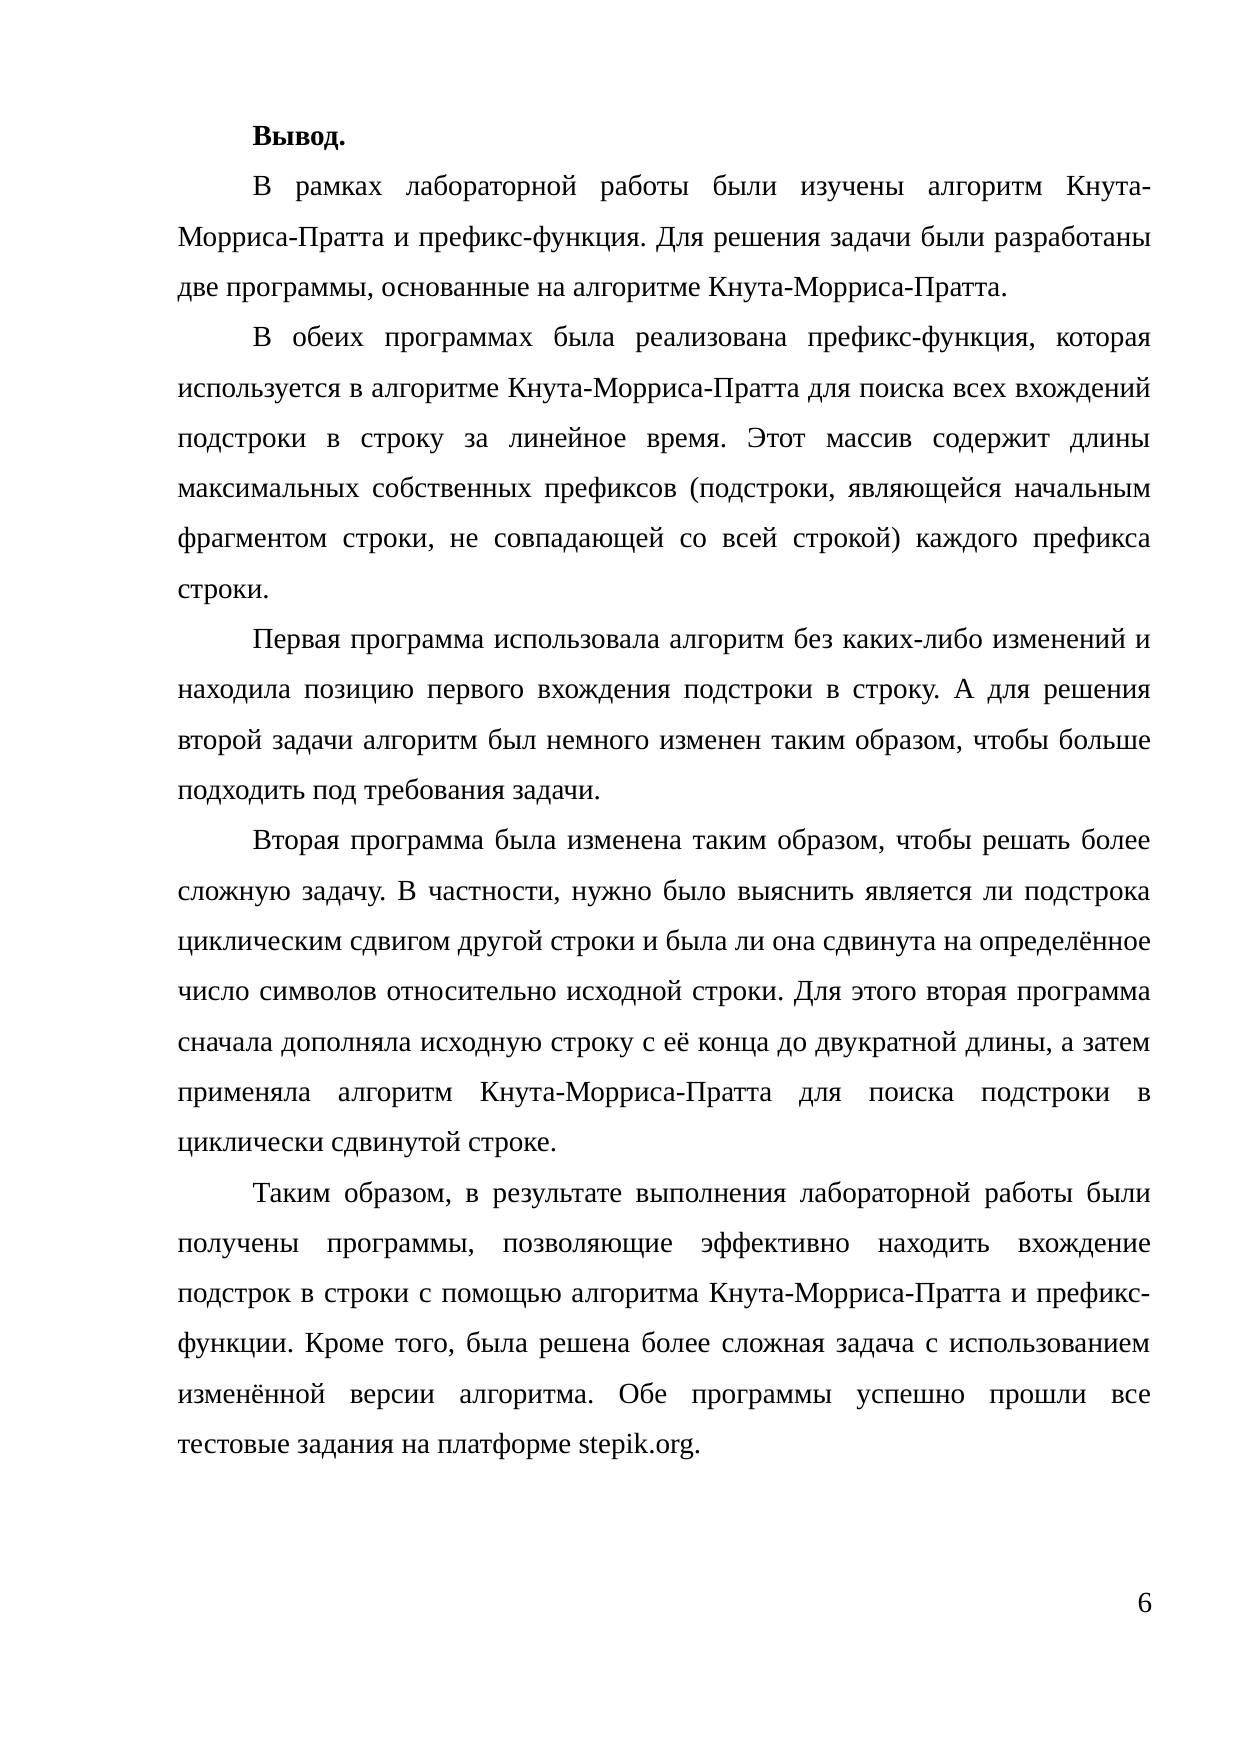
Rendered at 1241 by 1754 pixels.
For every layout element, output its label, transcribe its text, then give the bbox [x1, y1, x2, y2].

text Вторая программа была изменена таким образом, чтобы решать более сложную задачу. В частности, нужно было выяснить является ли подстрока циклическим сдвигом другой строки и была ли она сдвинута на определённое число символов относительно исходной строки. Для этого вторая программа сначала дополняла исходную строку с её конца до двукратной длины, а затем применяла алгоритм Кнута-Морриса-Пратта для поиска подстроки в циклически сдвинутой строке. [177, 822, 1152, 1158]
text Первая программа использовала алгоритм без каких-либо изменений и находила позицию первого вхождения подстроки в строку. А для решения второй задачи алгоритм был немного изменен таким образом, чтобы больше подходить под требования задачи. [177, 621, 1152, 806]
text В обеих программах была реализована префикс-функция, которая используется в алгоритме Кнута-Морриса-Пратта для поиска всех вхождений подстроки в строку за линейное время. Этот массив содержит длины максимальных собственных префиксов (подстроки, являющейся начальным фрагментом строки, не совпадающей со всей строкой) каждого префикса строки. [177, 319, 1152, 604]
text В рамках лабораторной работы были изучены алгоритм Кнута-Морриса-Пратта и префикс-функция. Для решения задачи были разработаны две программы, основанные на алгоритме Кнута-Морриса-Пратта. [177, 168, 1152, 303]
text Таким образом, в результате выполнения лабораторной работы были получены программы, позволяющие эффективно находить вхождение подстрок в строки с помощью алгоритма Кнута-Морриса-Пратта и префикс-функции. Кроме того, была решена более сложная задача с использованием изменённой версии алгоритма. Обе программы успешно прошли все тестовые задания на платформе stepik.org. [177, 1175, 1152, 1460]
text Вывод. [177, 118, 1152, 152]
